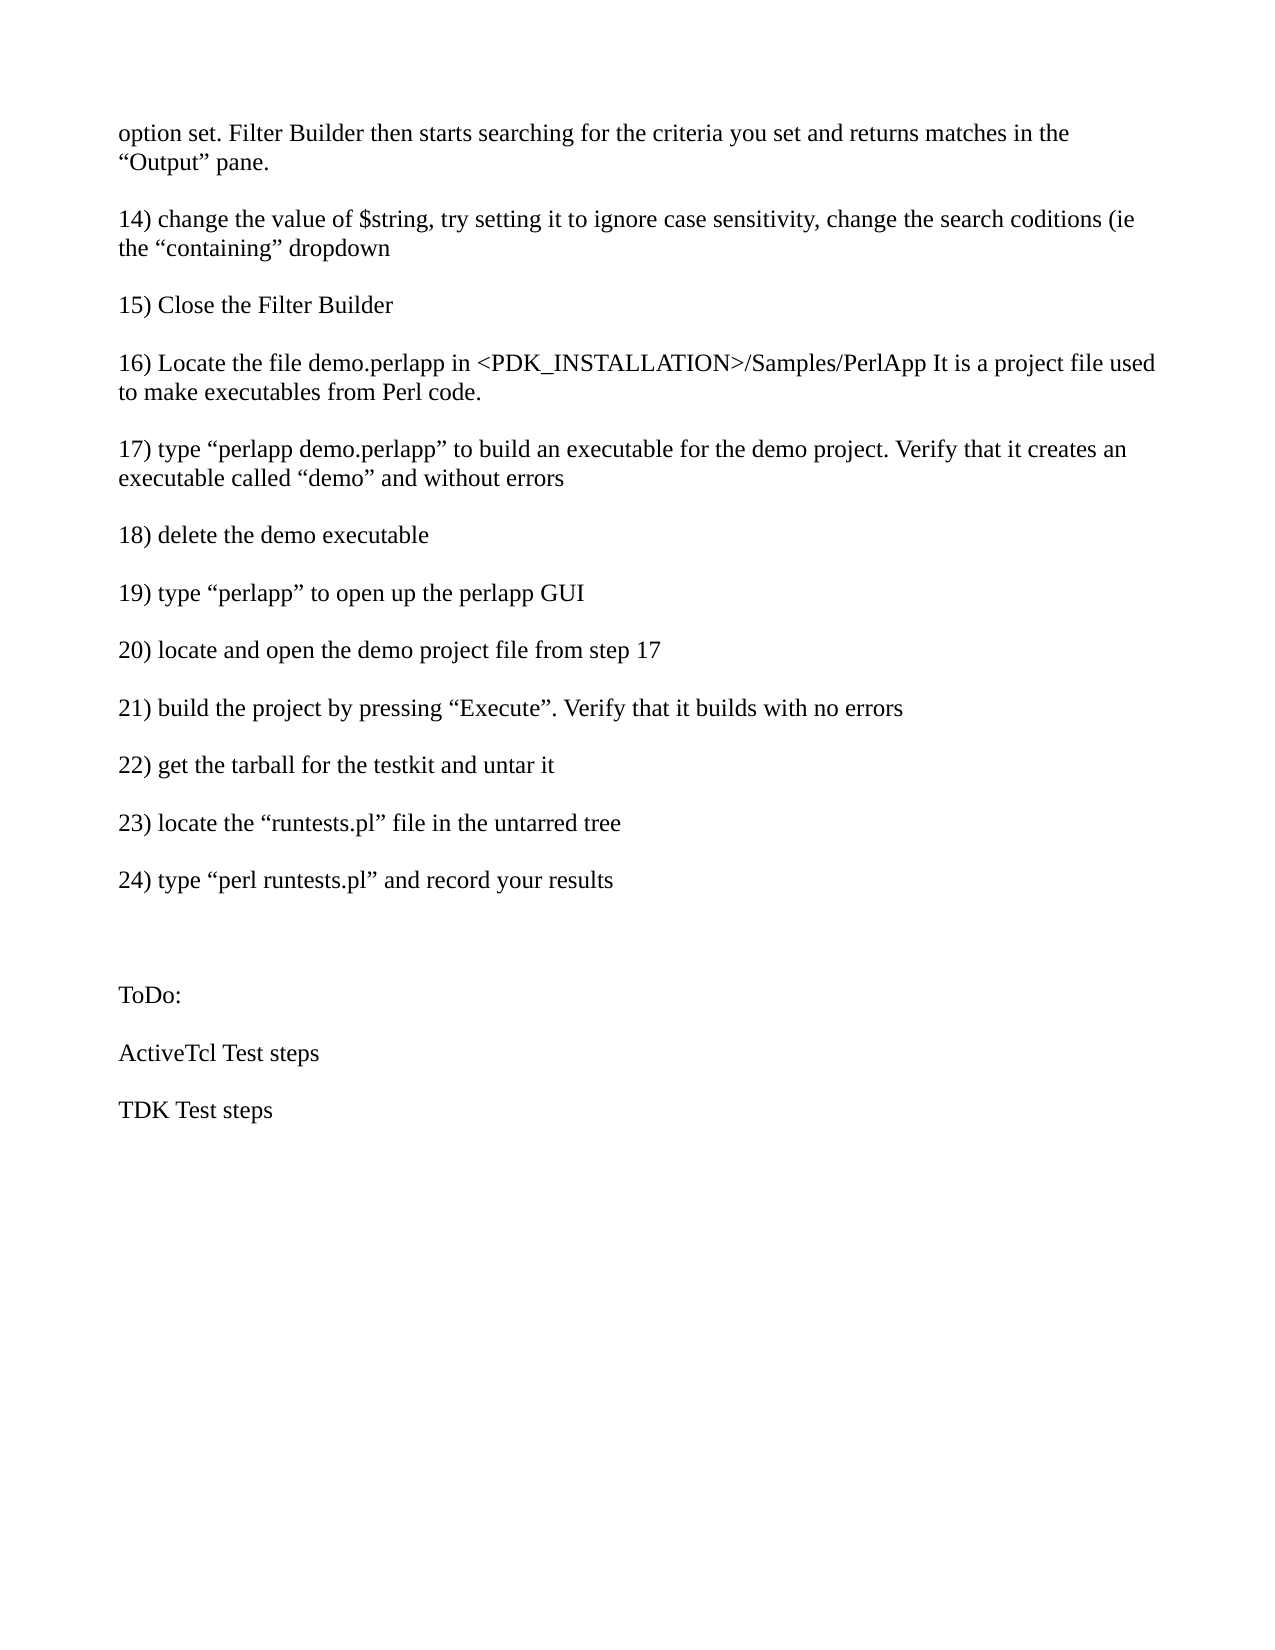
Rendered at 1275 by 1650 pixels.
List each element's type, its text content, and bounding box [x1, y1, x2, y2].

text 21) build the project by pressing “Execute”. Verify that it builds with no errors [118, 693, 1157, 722]
text 22) get the tarball for the testkit and untar it [118, 751, 1157, 779]
text 23) locate the “runtests.pl” file in the untarred tree [118, 808, 1157, 837]
text 19) type “perlapp” to open up the perlapp GUI [118, 578, 1157, 607]
text 14) change the value of $string, try setting it to ignore case sensitivity, change the search coditions (ie the “containing” dropdown [118, 204, 1157, 262]
text 15) Close the Filter Builder [118, 291, 1157, 319]
text 24) type “perl runtests.pl” and record your results [118, 866, 1157, 894]
text 16) Locate the file demo.perlapp in <PDK_INSTALLATION>/Samples/PerlApp It is a project file used to make executables from Perl code. [118, 348, 1157, 406]
text TDK Test steps [118, 1096, 1157, 1124]
text option set. Filter Builder then starts searching for the criteria you set and returns matches in the “Output” pane. [118, 118, 1157, 176]
text 20) locate and open the demo project file from step 17 [118, 636, 1157, 664]
text ActiveTcl Test steps [118, 1038, 1157, 1067]
text 18) delete the demo executable [118, 521, 1157, 549]
text ToDo: [118, 981, 1157, 1009]
text 17) type “perlapp demo.perlapp” to build an executable for the demo project. Verify that it creates an executable called “demo” and without errors [118, 434, 1157, 492]
